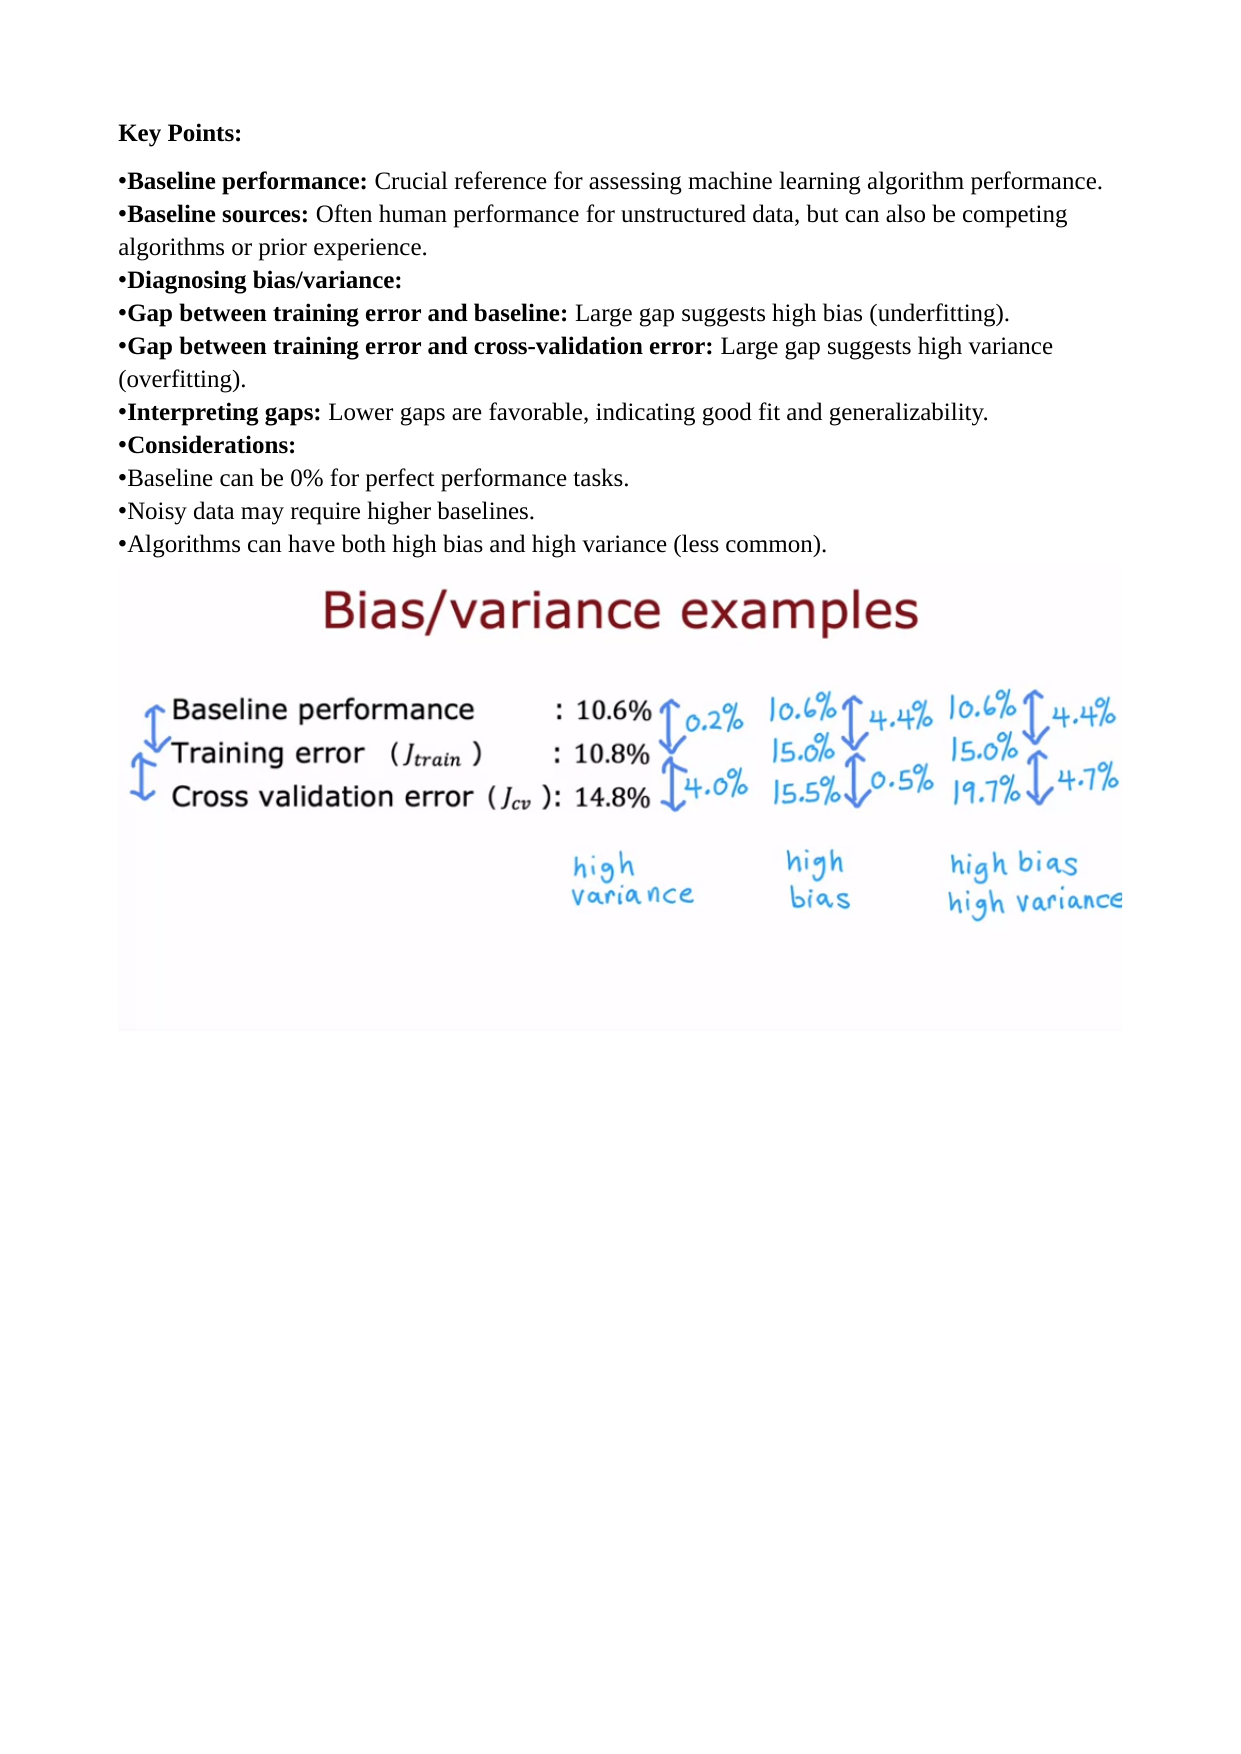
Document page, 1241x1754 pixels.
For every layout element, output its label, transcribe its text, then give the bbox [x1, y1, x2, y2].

list Algorithms can have both high bias and high variance (less common). [118, 529, 1122, 558]
picture [118, 562, 1123, 1031]
list Baseline sources: Often human performance for unstructured data, but can also be competing algorithms or prior experience. [118, 199, 1122, 261]
text Key Points: [118, 118, 1122, 147]
list Interpreting gaps: Lower gaps are favorable, indicating good fit and generalizability. [118, 397, 1122, 426]
list Baseline performance: Crucial reference for assessing machine learning algorithm performance. [118, 166, 1122, 194]
list Diagnosing bias/variance: [118, 265, 1122, 293]
list Noisy data may require higher baselines. [118, 496, 1122, 525]
list Considerations: [118, 430, 1122, 459]
list Gap between training error and baseline: Large gap suggests high bias (underfitting). [118, 298, 1122, 327]
list Gap between training error and cross-validation error: Large gap suggests high variance (overfitting). [118, 331, 1122, 393]
list Baseline can be 0% for perfect performance tasks. [118, 463, 1122, 492]
